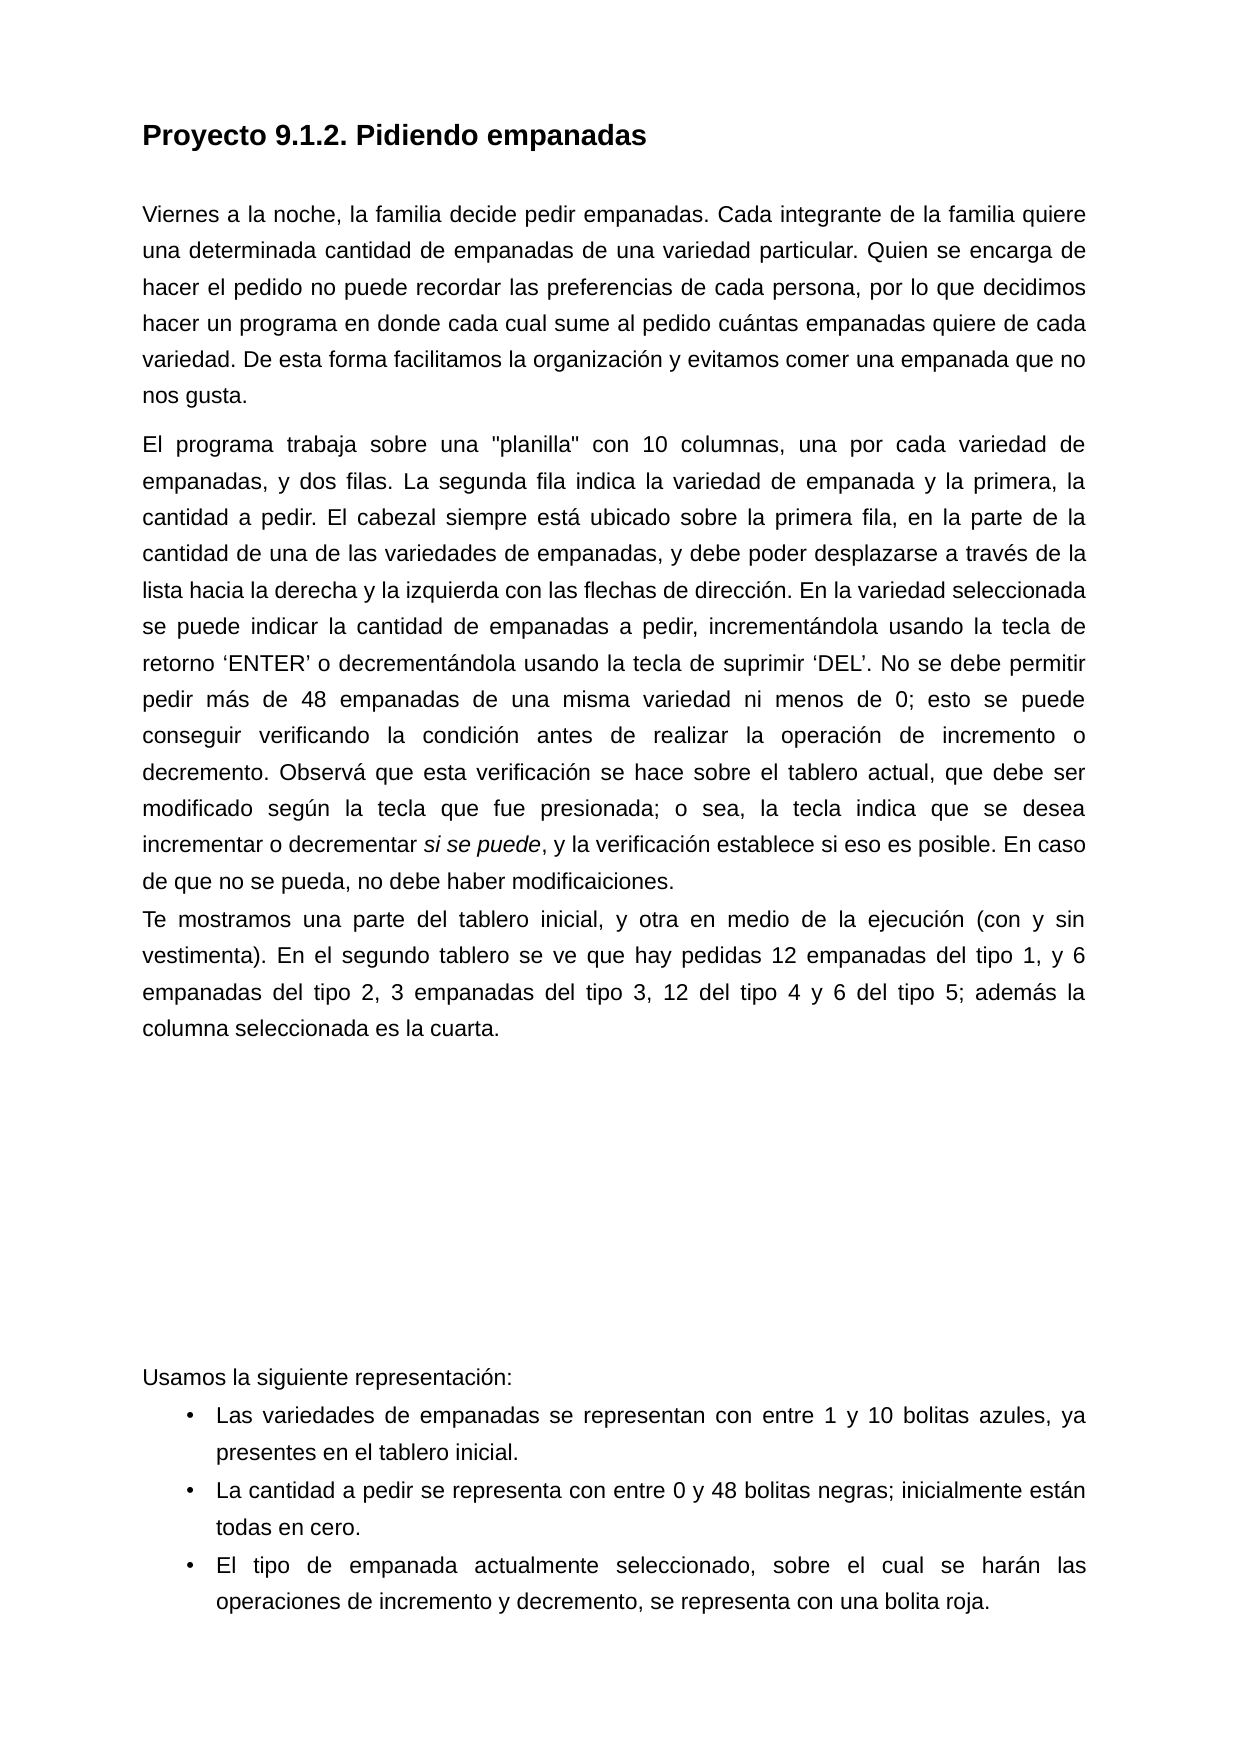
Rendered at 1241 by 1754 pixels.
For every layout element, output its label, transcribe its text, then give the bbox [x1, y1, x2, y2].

text Viernes a la noche, la familia decide pedir empanadas. Cada integrante de la familia quiere una determinada cantidad de empanadas de una variedad particular. Quien se encarga de hacer el pedido no puede recordar las preferencias de cada persona, por lo que decidimos hacer un programa en donde cada cual sume al pedido cuántas empanadas quiere de cada variedad. De esta forma facilitamos la organización y evitamos comer una empanada que no nos gusta. [142, 201, 1087, 409]
text Proyecto 9.1.2. Pidiendo empanadas [142, 118, 1087, 152]
text El programa trabaja sobre una "planilla" con 10 columnas, una por cada variedad de empanadas, y dos filas. La segunda fila indica la variedad de empanada y la primera, la cantidad a pedir. El cabezal siempre está ubicado sobre la primera fila, en la parte de la cantidad de una de las variedades de empanadas, y debe poder desplazarse a través de la lista hacia la derecha y la izquierda con las flechas de dirección. En la variedad seleccionada se puede indicar la cantidad de empanadas a pedir, incrementándola usando la tecla de retorno ‘ENTER’ o decrementándola usando la tecla de suprimir ‘DEL’. No se debe permitir pedir más de 48 empanadas de una misma variedad ni menos de 0; esto se puede conseguir verificando la condición antes de realizar la operación de incremento o decremento. Observá que esta verificación se hace sobre el tablero actual, que debe ser modificado según la tecla que fue presionada; o sea, la tecla indica que se desea incrementar o decrementar si se puede, y la verificación establece si eso es posible. En caso de que no se pueda, no debe haber modificaiciones. [142, 431, 1087, 894]
text Usamos la siguiente representación: [142, 1364, 1087, 1390]
list Las variedades de empanadas se representan con entre 1 y 10 bolitas azules, ya presentes en el tablero inicial. [186, 1402, 1087, 1465]
list La cantidad a pedir se representa con entre 0 y 48 bolitas negras; inicialmente están todas en cero. [186, 1477, 1087, 1540]
text Te mostramos una parte del tablero inicial, y otra en medio de la ejecución (con y sin vestimenta). En el segundo tablero se ve que hay pedidas 12 empanadas del tipo 1, y 6 empanadas del tipo 2, 3 empanadas del tipo 3, 12 del tipo 4 y 6 del tipo 5; además la columna seleccionada es la cuarta. [142, 906, 1087, 1041]
list El tipo de empanada actualmente seleccionado, sobre el cual se harán las operaciones de incremento y decremento, se representa con una bolita roja. [186, 1552, 1087, 1614]
